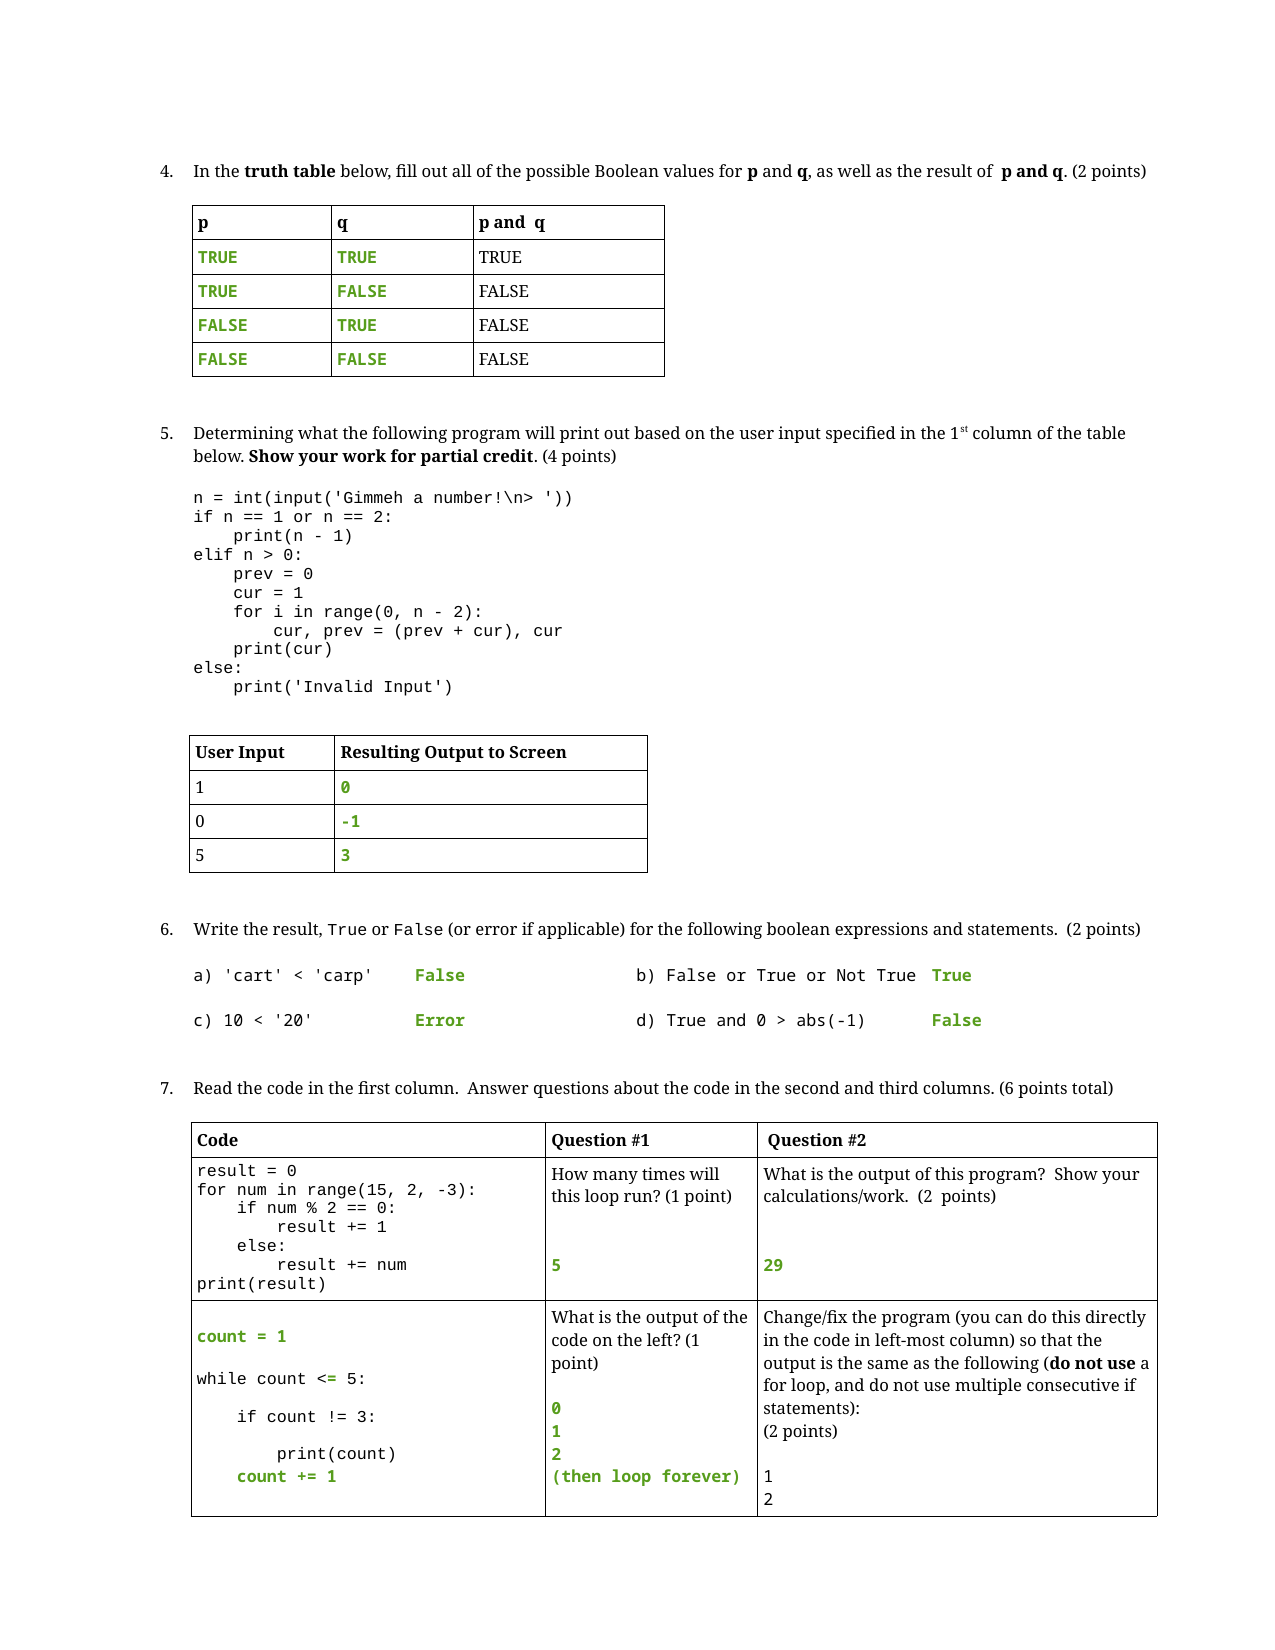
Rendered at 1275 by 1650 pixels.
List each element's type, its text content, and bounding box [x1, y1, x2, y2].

table_header Resulting Output to Screen [335, 736, 647, 769]
table_header p [193, 206, 331, 239]
list else: [156, 660, 1157, 679]
table_cell FALSE [474, 275, 664, 308]
list for i in range(0, n - 2): [156, 603, 1157, 622]
list cur, prev = (prev + cur), cur [156, 622, 1157, 641]
table_header Question #1 [546, 1123, 757, 1157]
list print(n - 1) [156, 528, 1157, 547]
table_cell 5 [190, 839, 334, 872]
table_cell What is the output of the code on the left? (1 point) 0 1 2 (then loop forever) [546, 1301, 757, 1516]
table_cell How many times will this loop run? (1 point) 5 [546, 1158, 757, 1300]
table_cell TRUE [193, 275, 331, 308]
table_cell FALSE [474, 309, 664, 342]
table_cell What is the output of this program? Show your calculations/work. (2 points) 29 [758, 1158, 1157, 1300]
table_cell TRUE [332, 240, 473, 274]
list elif n > 0: [156, 547, 1157, 566]
table_cell TRUE [332, 309, 473, 342]
table_cell FALSE [193, 309, 331, 342]
table_cell TRUE [193, 240, 331, 274]
table_cell Change/fix the program (you can do this directly in the code in left-most column) so that the output is the same as the following (do not use a for loop, and do not use multiple consecutive if statements): (2 points) 1 2 [758, 1301, 1157, 1516]
table_cell FALSE [332, 275, 473, 308]
table_cell 1 [190, 771, 334, 804]
list if n == 1 or n == 2: [156, 509, 1157, 528]
table_header Code [192, 1123, 545, 1157]
table_header p and q [474, 206, 664, 239]
table_cell 0 [190, 805, 334, 838]
list Read the code in the first column. Answer questions about the code in the second and third columns. (6 points total) [156, 1077, 1157, 1122]
table_cell -1 [335, 805, 647, 838]
list In the truth table below, fill out all of the possible Boolean values for p and q, as well as the result of p and q. (2 points) [156, 160, 1157, 205]
table_cell count = 1 while count <= 5: if count != 3: print(count) count += 1 [192, 1301, 545, 1516]
table_header q [332, 206, 473, 239]
list prev = 0 [156, 566, 1157, 584]
table_cell 3 [335, 839, 647, 872]
list cur = 1 [156, 584, 1157, 603]
list [193, 118, 1157, 141]
table_cell FALSE [474, 343, 664, 376]
list print(cur) [156, 641, 1157, 660]
list print('Invalid Input') [156, 679, 1157, 716]
table_header Question #2 [758, 1123, 1157, 1157]
list Determining what the following program will print out based on the user input specified in the 1st column of the table below. Show your work for partial credit. (4 points) n = int(input('Gimmeh a number!\n> ')) [156, 422, 1157, 509]
table_cell TRUE [474, 240, 664, 274]
table_cell result = 0 for num in range(15, 2, -3): if num % 2 == 0: result += 1 else: result += num print(result) [192, 1158, 545, 1300]
table_cell 0 [335, 771, 647, 804]
table_cell FALSE [332, 343, 473, 376]
list Write the result, True or False (or error if applicable) for the following boolean expressions and statements. (2 points) a) 'cart' < 'carp' False b) False or True or Not True True c) 10 < '20' Error d) True and 0 > abs(-1) False [156, 918, 1157, 1077]
table_cell FALSE [193, 343, 331, 376]
table_header User Input [190, 736, 334, 769]
